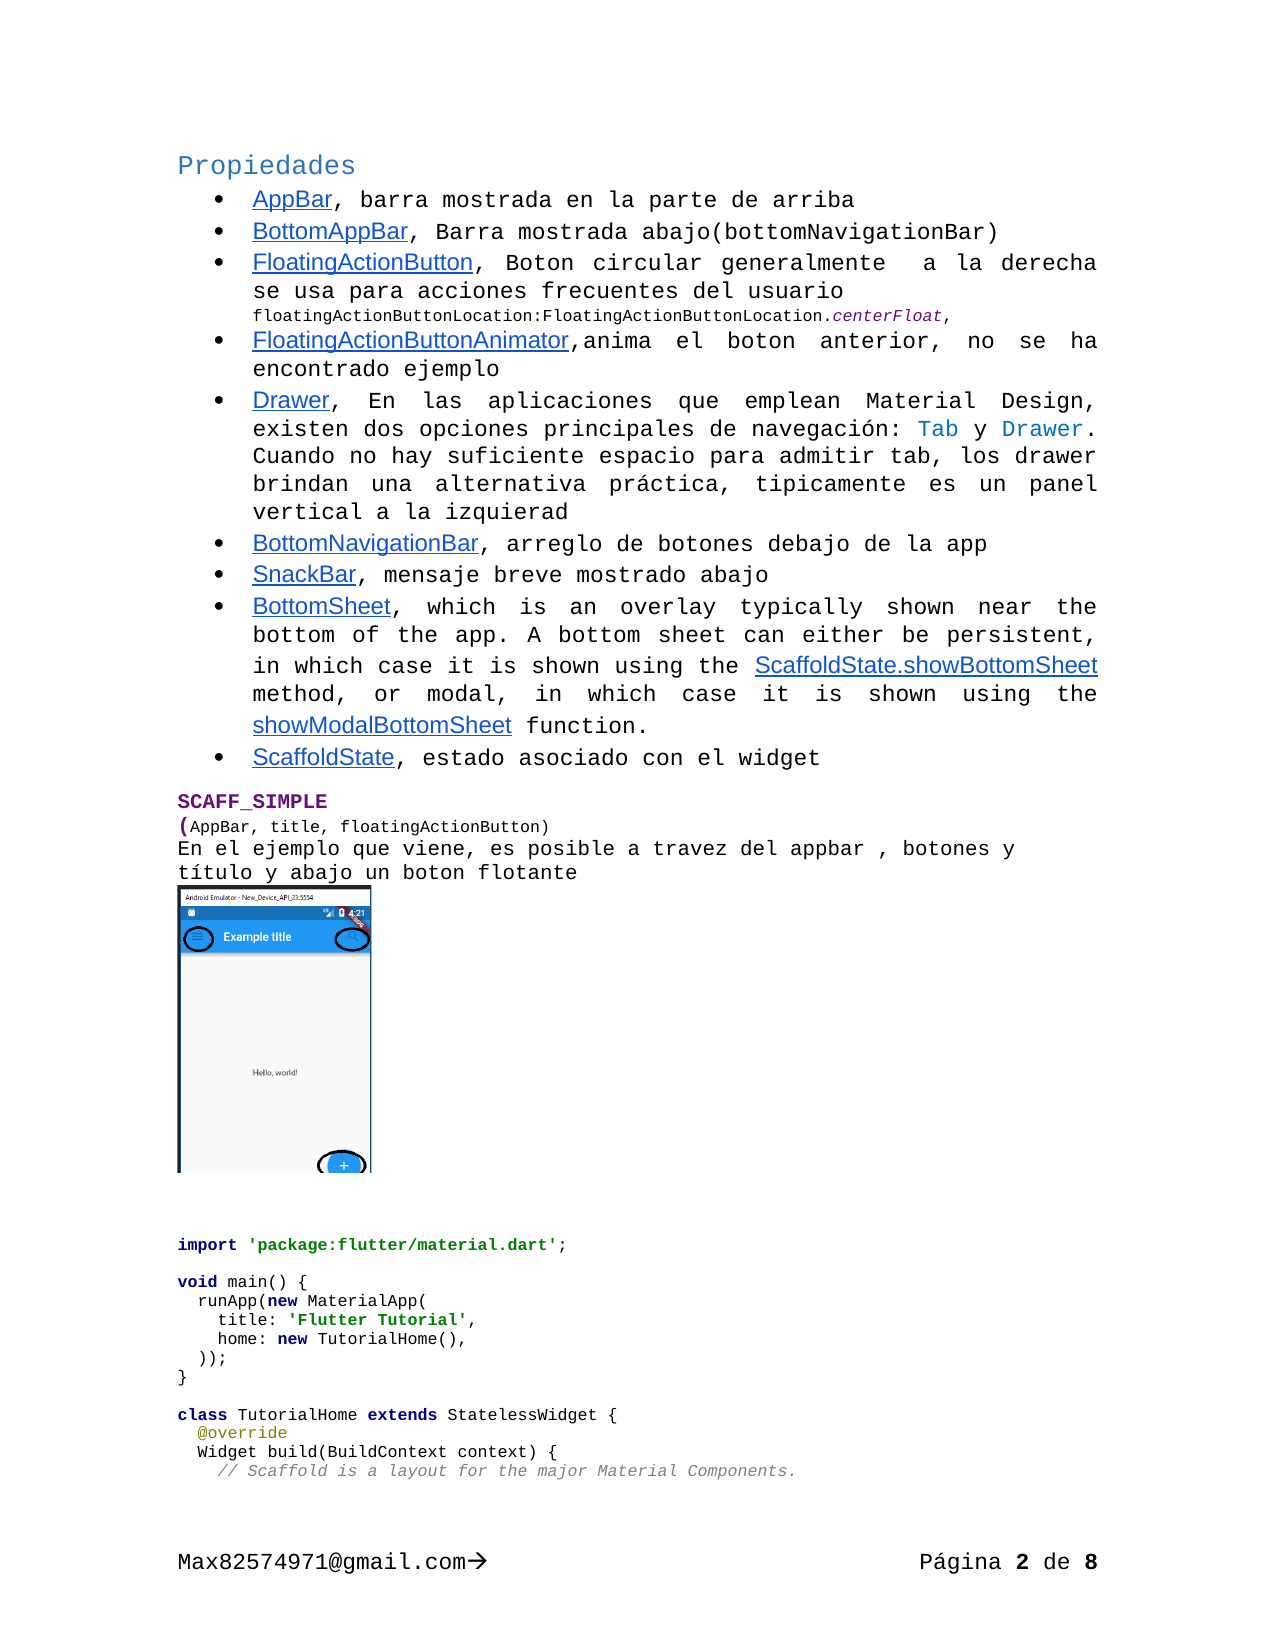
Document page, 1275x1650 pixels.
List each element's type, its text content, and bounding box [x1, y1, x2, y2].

list ScaffoldState, estado asociado con el widget [215, 743, 1098, 772]
list SnackBar, mensaje breve mostrado abajo [215, 560, 1098, 590]
text import 'package:flutter/material.dart'; void main() { runApp(new MaterialApp( title: 'Flutter Tutorial', home: new TutorialHome(), )); } class TutorialHome extends StatelessWidget { @override Widget build(BuildContext context) { // Scaffold is a layout for the major Material Components. [177, 1236, 1098, 1481]
list floatingActionButtonLocation:FloatingActionButtonLocation.centerFloat, [252, 307, 1098, 326]
list Drawer, En las aplicaciones que emplean Material Design, existen dos opciones principales de navegación: Tab y Drawer. Cuando no hay suficiente espacio para admitir tab, los drawer brindan una alternativa práctica, tipicamente es un panel vertical a la izquierad [215, 386, 1098, 527]
text (AppBar, title, floatingActionButton) [177, 814, 1098, 838]
subtitle Propiedades [177, 152, 1098, 182]
picture [177, 885, 372, 1173]
list FloatingActionButtonAnimator,anima el boton anterior, no se ha encontrado ejemplo [215, 326, 1098, 384]
list BottomAppBar, Barra mostrada abajo(bottomNavigationBar) [215, 217, 1098, 246]
text SCAFF_SIMPLE [177, 791, 1098, 814]
text En el ejemplo que viene, es posible a travez del appbar , botones y título y abajo un boton flotante [177, 838, 1098, 886]
list FloatingActionButton, Boton circular generalmente a la derecha se usa para acciones frecuentes del usuario [215, 248, 1098, 306]
list BottomSheet, which is an overlay typically shown near the bottom of the app. A bottom sheet can either be persistent, in which case it is shown using the ScaffoldState.showBottomSheet method, or modal, in which case it is shown using the showModalBottomSheet function. [215, 592, 1098, 740]
list AppBar, barra mostrada en la parte de arriba [215, 185, 1098, 214]
list BottomNavigationBar, arreglo de botones debajo de la app [215, 529, 1098, 558]
